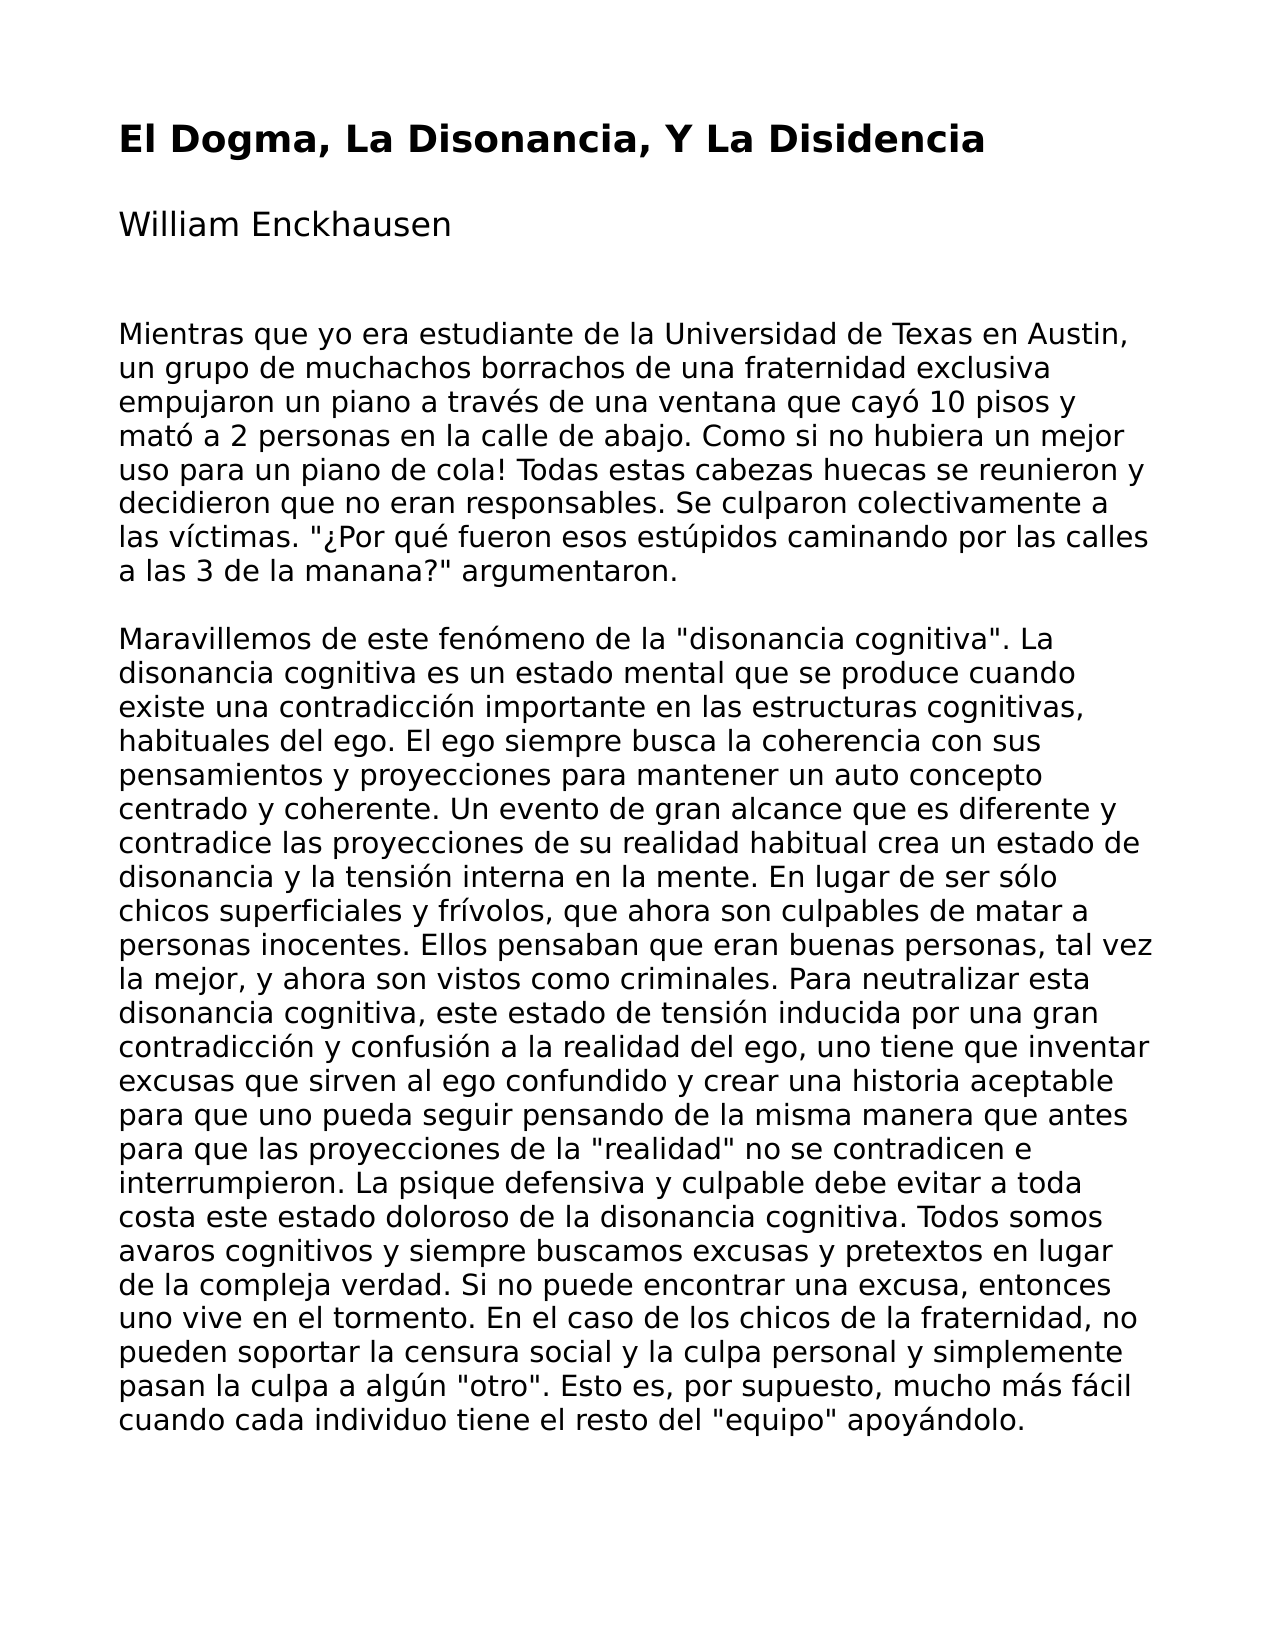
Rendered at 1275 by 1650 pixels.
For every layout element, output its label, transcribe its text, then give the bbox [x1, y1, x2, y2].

text El Dogma, La Disonancia, Y La Disidencia [118, 118, 1157, 162]
text William Enckhausen [118, 205, 1157, 244]
text Mientras que yo era estudiante de la Universidad de Texas en Austin, un grupo de muchachos borrachos de una fraternidad exclusiva empujaron un piano a través de una ventana que cayó 10 pisos y mató a 2 personas en la calle de abajo. Como si no hubiera un mejor uso para un piano de cola! Todas estas cabezas huecas se reunieron y decidieron que no eran responsables. Se culparon colectivamente a las víctimas. "¿Por qué fueron esos estúpidos caminando por las calles a las 3 de la manana?" argumentaron. [118, 317, 1157, 589]
text Maravillemos de este fenómeno de la "disonancia cognitiva". La disonancia cognitiva es un estado mental que se produce cuando existe una contradicción importante en las estructuras cognitivas, habituales del ego. El ego siempre busca la coherencia con sus pensamientos y proyecciones para mantener un auto concepto centrado y coherente. Un evento de gran alcance que es diferente y contradice las proyecciones de su realidad habitual crea un estado de disonancia y la tensión interna en la mente. En lugar de ser sólo chicos superficiales y frívolos, que ahora son culpables de matar a personas inocentes. Ellos pensaban que eran buenas personas, tal vez la mejor, y ahora son vistos como criminales. Para neutralizar esta disonancia cognitiva, este estado de tensión inducida por una gran contradicción y confusión a la realidad del ego, uno tiene que inventar excusas que sirven al ego confundido y crear una historia aceptable para que uno pueda seguir pensando de la misma manera que antes para que las proyecciones de la "realidad" no se contradicen e interrumpieron. La psique defensiva y culpable debe evitar a toda costa este estado doloroso de la disonancia cognitiva. Todos somos avaros cognitivos y siempre buscamos excusas y pretextos en lugar de la compleja verdad. Si no puede encontrar una excusa, entonces uno vive en el tormento. En el caso de los chicos de la fraternidad, no pueden soportar la censura social y la culpa personal y simplemente pasan la culpa a algún "otro". Esto es, por supuesto, mucho más fácil cuando cada individuo tiene el resto del "equipo" apoyándolo. [118, 623, 1157, 1438]
